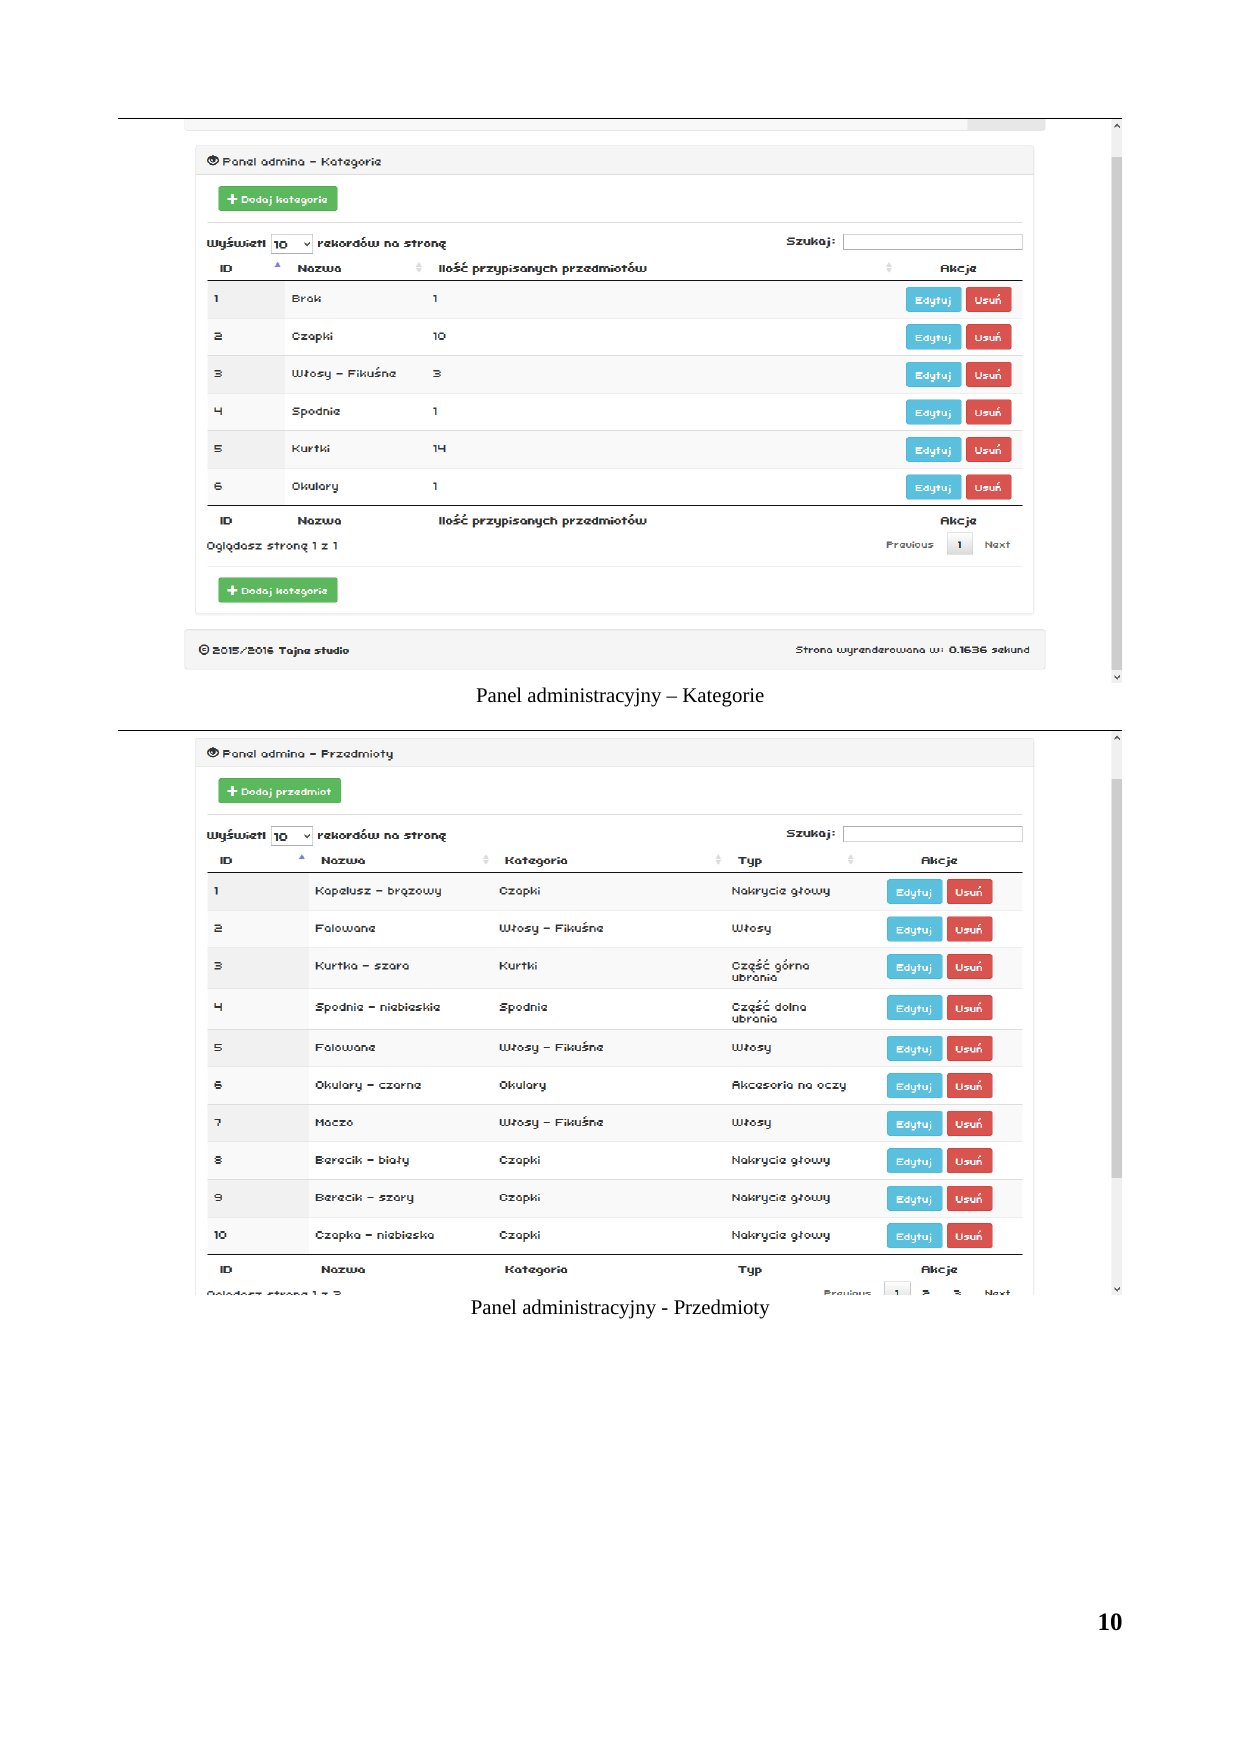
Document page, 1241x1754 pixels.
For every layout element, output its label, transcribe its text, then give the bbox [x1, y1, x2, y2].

text Panel administracyjny – Kategorie [118, 683, 1122, 707]
picture [118, 730, 1123, 1295]
text Panel administracyjny - Przedmioty [118, 1295, 1122, 1319]
picture [118, 118, 1123, 683]
